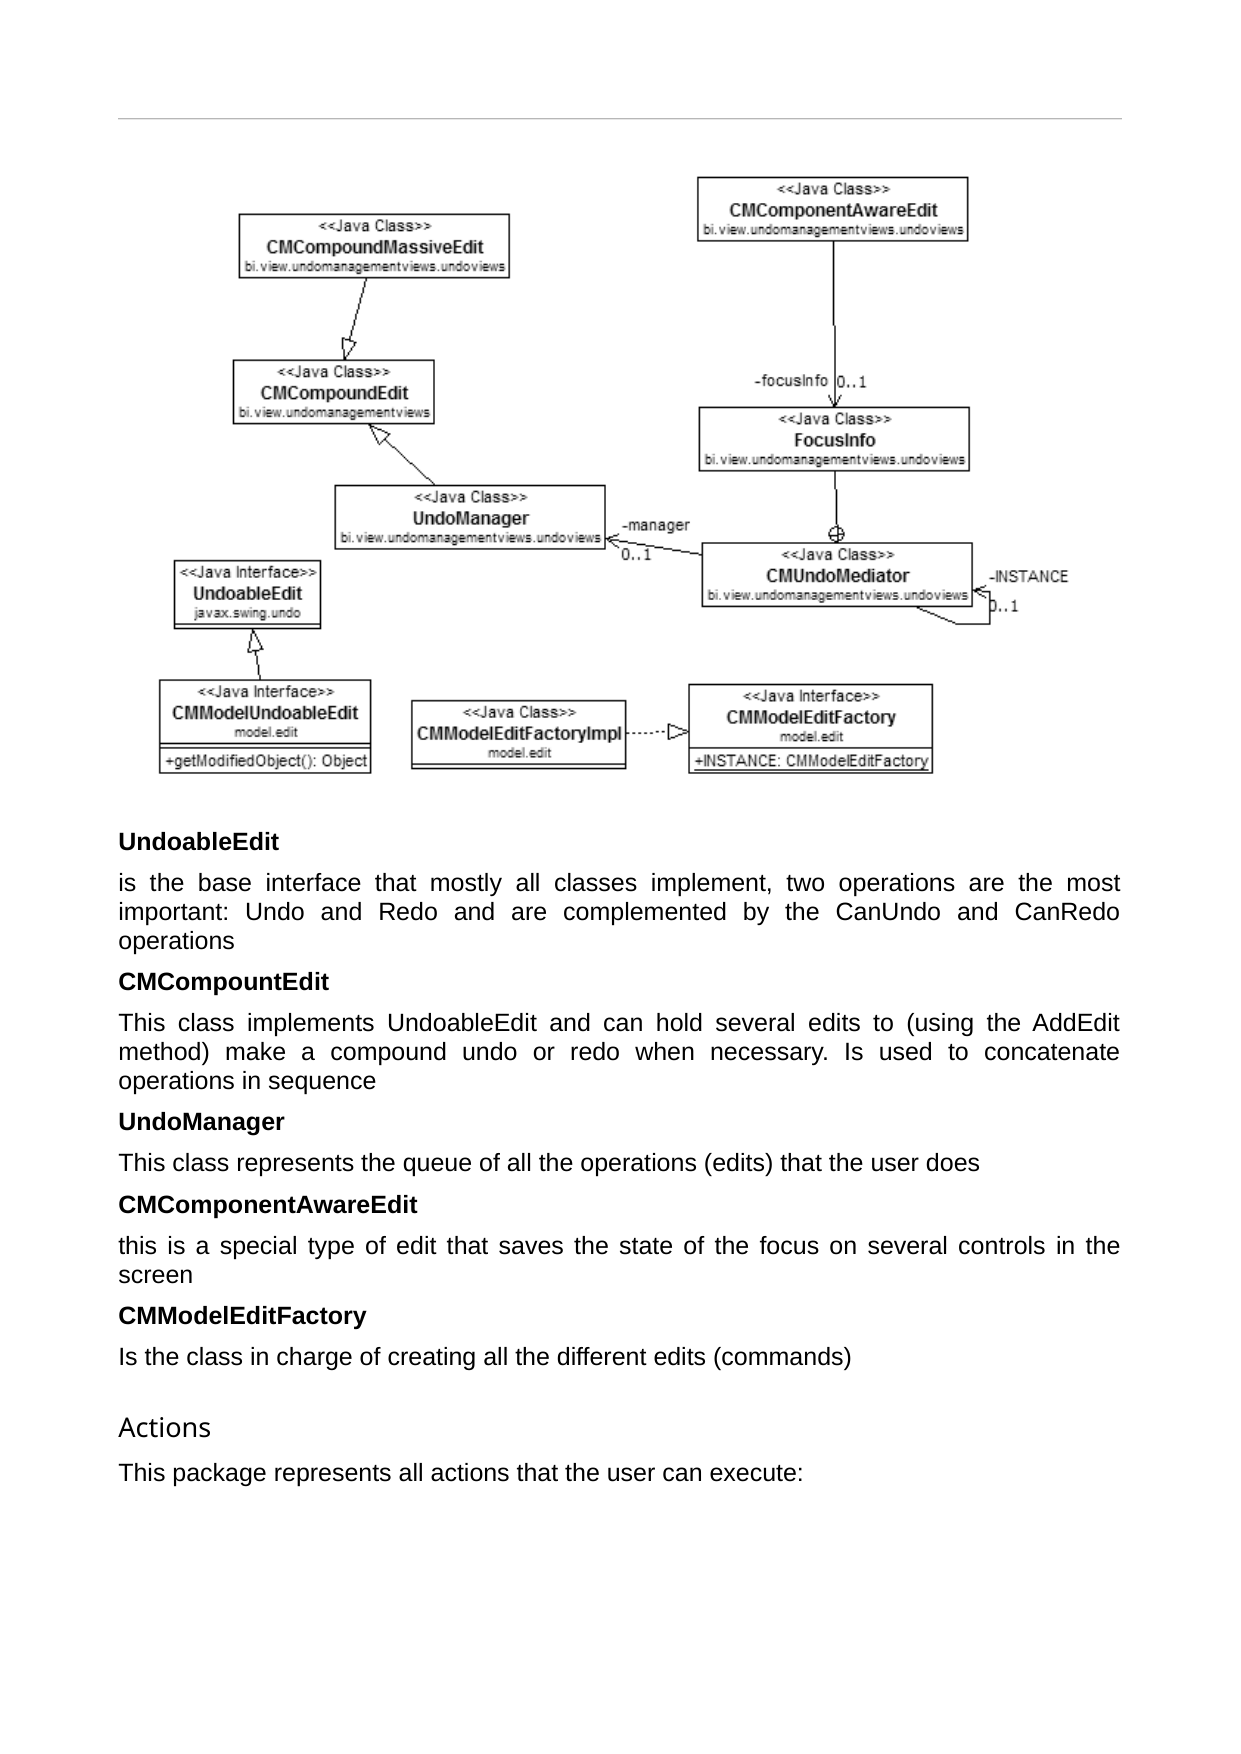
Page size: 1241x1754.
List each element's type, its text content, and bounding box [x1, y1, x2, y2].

text is the base interface that mostly all classes implement, two operations are the most important: Undo and Redo and are complemented by the CanUndo and CanRedo operations [118, 868, 1122, 954]
text UndoManager [118, 1107, 1122, 1136]
text This package represents all actions that the user can execute: [118, 1458, 1122, 1486]
text CMComponentAwareEdit [118, 1189, 1122, 1218]
text This class implements UndoableEdit and can hold several edits to (using the AddEdit method) make a compound undo or redo when necessary. Is used to concatenate operations in sequence [118, 1008, 1122, 1094]
text CMCompountEdit [118, 967, 1122, 996]
picture [118, 118, 1122, 827]
text This class represents the queue of all the operations (edits) that the user does [118, 1148, 1122, 1177]
text Actions [118, 1408, 1122, 1445]
text CMModelEditFactory [118, 1301, 1122, 1329]
text Is the class in charge of creating all the different edits (commands) [118, 1342, 1122, 1371]
text this is a special type of edit that saves the state of the focus on several controls in the screen [118, 1231, 1122, 1288]
text UndoableEdit [118, 827, 1122, 856]
